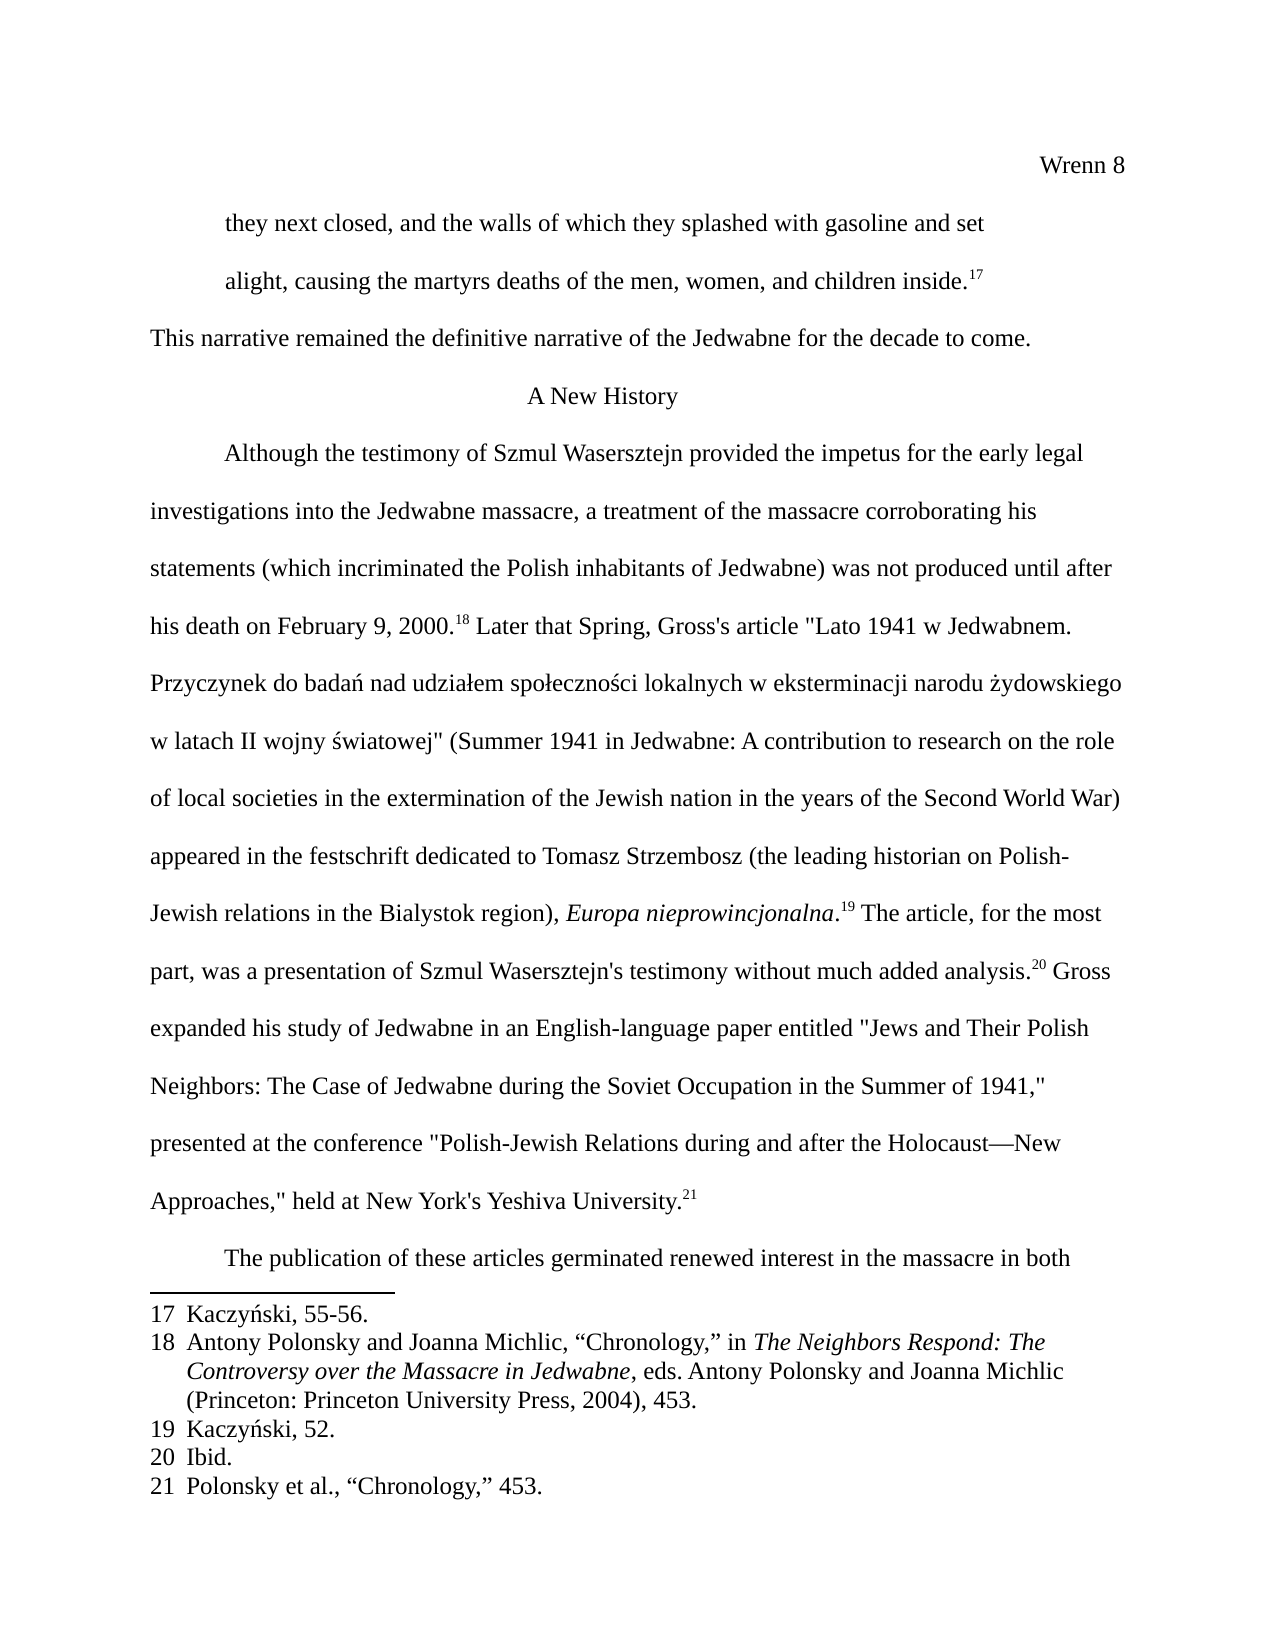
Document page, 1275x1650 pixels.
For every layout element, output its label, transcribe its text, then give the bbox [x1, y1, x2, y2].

text Kaczyński, 55-56. [150, 1299, 1125, 1327]
text This narrative remained the definitive narrative of the Jedwabne for the decade to come. [150, 323, 1059, 352]
text Ibid. [150, 1442, 1125, 1471]
text they next closed, and the walls of which they splashed with gasoline and set alight, causing the martyrs deaths of the men, women, and children inside. [225, 208, 1050, 294]
text Although the testimony of Szmul Wasersztejn provided the impetus for the early legal investigations into the Jedwabne massacre, a treatment of the massacre corroborating his statements (which incriminated the Polish inhabitants of Jedwabne) was not produced until after his death on February 9, 2000. Later that Spring, Gross's article "Lato 1941 w Jedwabnem. Przyczynek do badań nad udziałem społeczności lokalnych w eksterminacji narodu żydowskiego w latach II wojny światowej" (Summer 1941 in Jedwabne: A contribution to research on the role of local societies in the extermination of the Jewish nation in the years of the Second World War) appeared in the festschrift dedicated to Tomasz Strzembosz (the leading historian on Polish-Jewish relations in the Bialystok region), Europa nieprowincjonalna. The article, for the most part, was a presentation of Szmul Wasersztejn's testimony without much added analysis. Gross expanded his study of Jedwabne in an English-language paper entitled "Jews and Their Polish Neighbors: The Case of Jedwabne during the Soviet Occupation in the Summer of 1941," presented at the conference "Polish-Jewish Relations during and after the Holocaust—New Approaches," held at New York's Yeshiva University. [150, 438, 1125, 1214]
text Polonsky et al., “Chronology,” 453. [150, 1471, 1125, 1500]
text The publication of these articles germinated renewed interest in the massacre in both [150, 1243, 1125, 1272]
text A New History [150, 381, 1125, 409]
text Antony Polonsky and Joanna Michlic, “Chronology,” in The Neighbors Respond: The Controversy over the Massacre in Jedwabne, eds. Antony Polonsky and Joanna Michlic (Princeton: Princeton University Press, 2004), 453. [150, 1327, 1125, 1414]
text Kaczyński, 52. [150, 1414, 1125, 1442]
